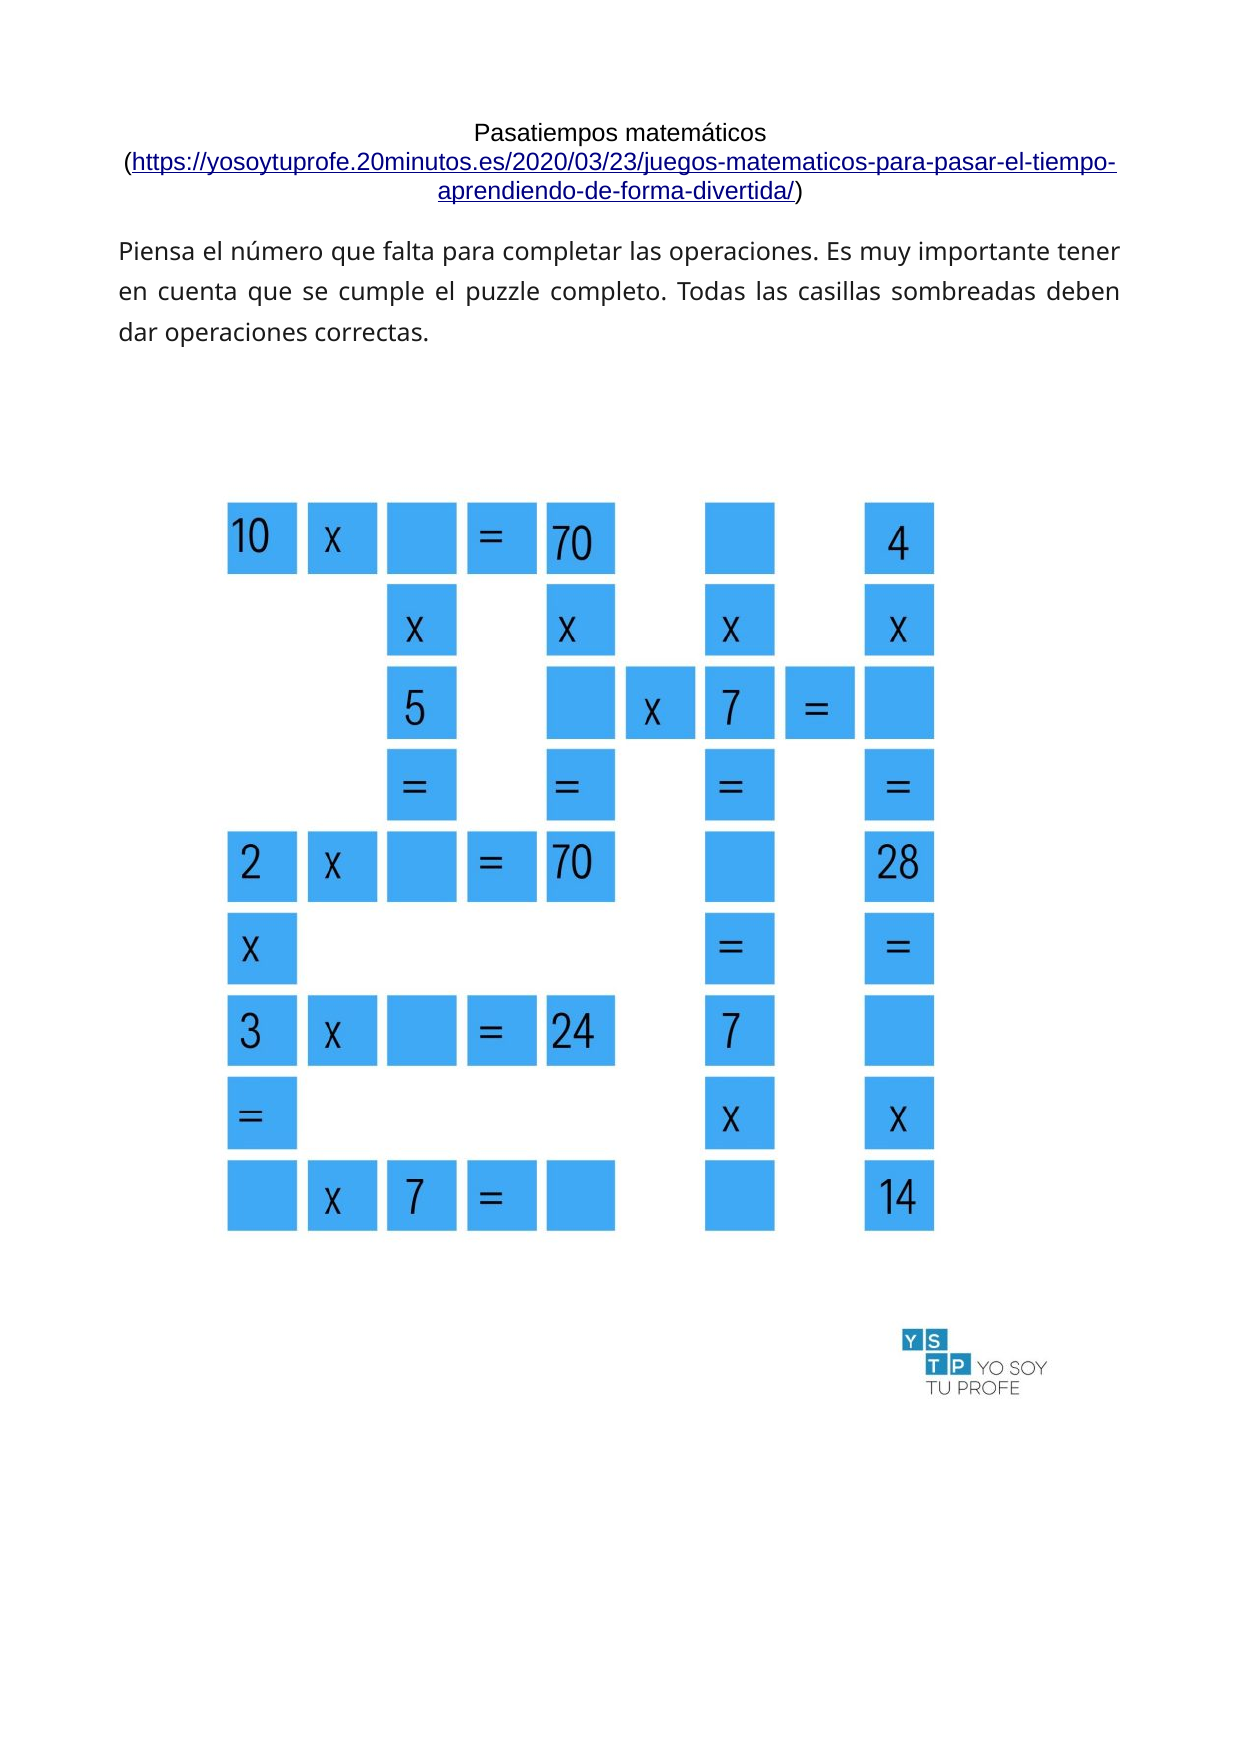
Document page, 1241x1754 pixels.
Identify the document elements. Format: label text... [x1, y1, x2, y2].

picture [118, 425, 1123, 1430]
text Piensa el número que falta para completar las operaciones. Es muy importante tener en cuenta que se cumple el puzzle completo. Todas las casillas sombreadas deben dar operaciones correctas. [118, 233, 1122, 349]
text Pasatiempos matemáticos [118, 118, 1122, 147]
text (https://yosoytuprofe.20minutos.es/2020/03/23/juegos-matematicos-para-pasar-el-tiempo-aprendiendo-de-forma-divertida/) [118, 147, 1122, 204]
